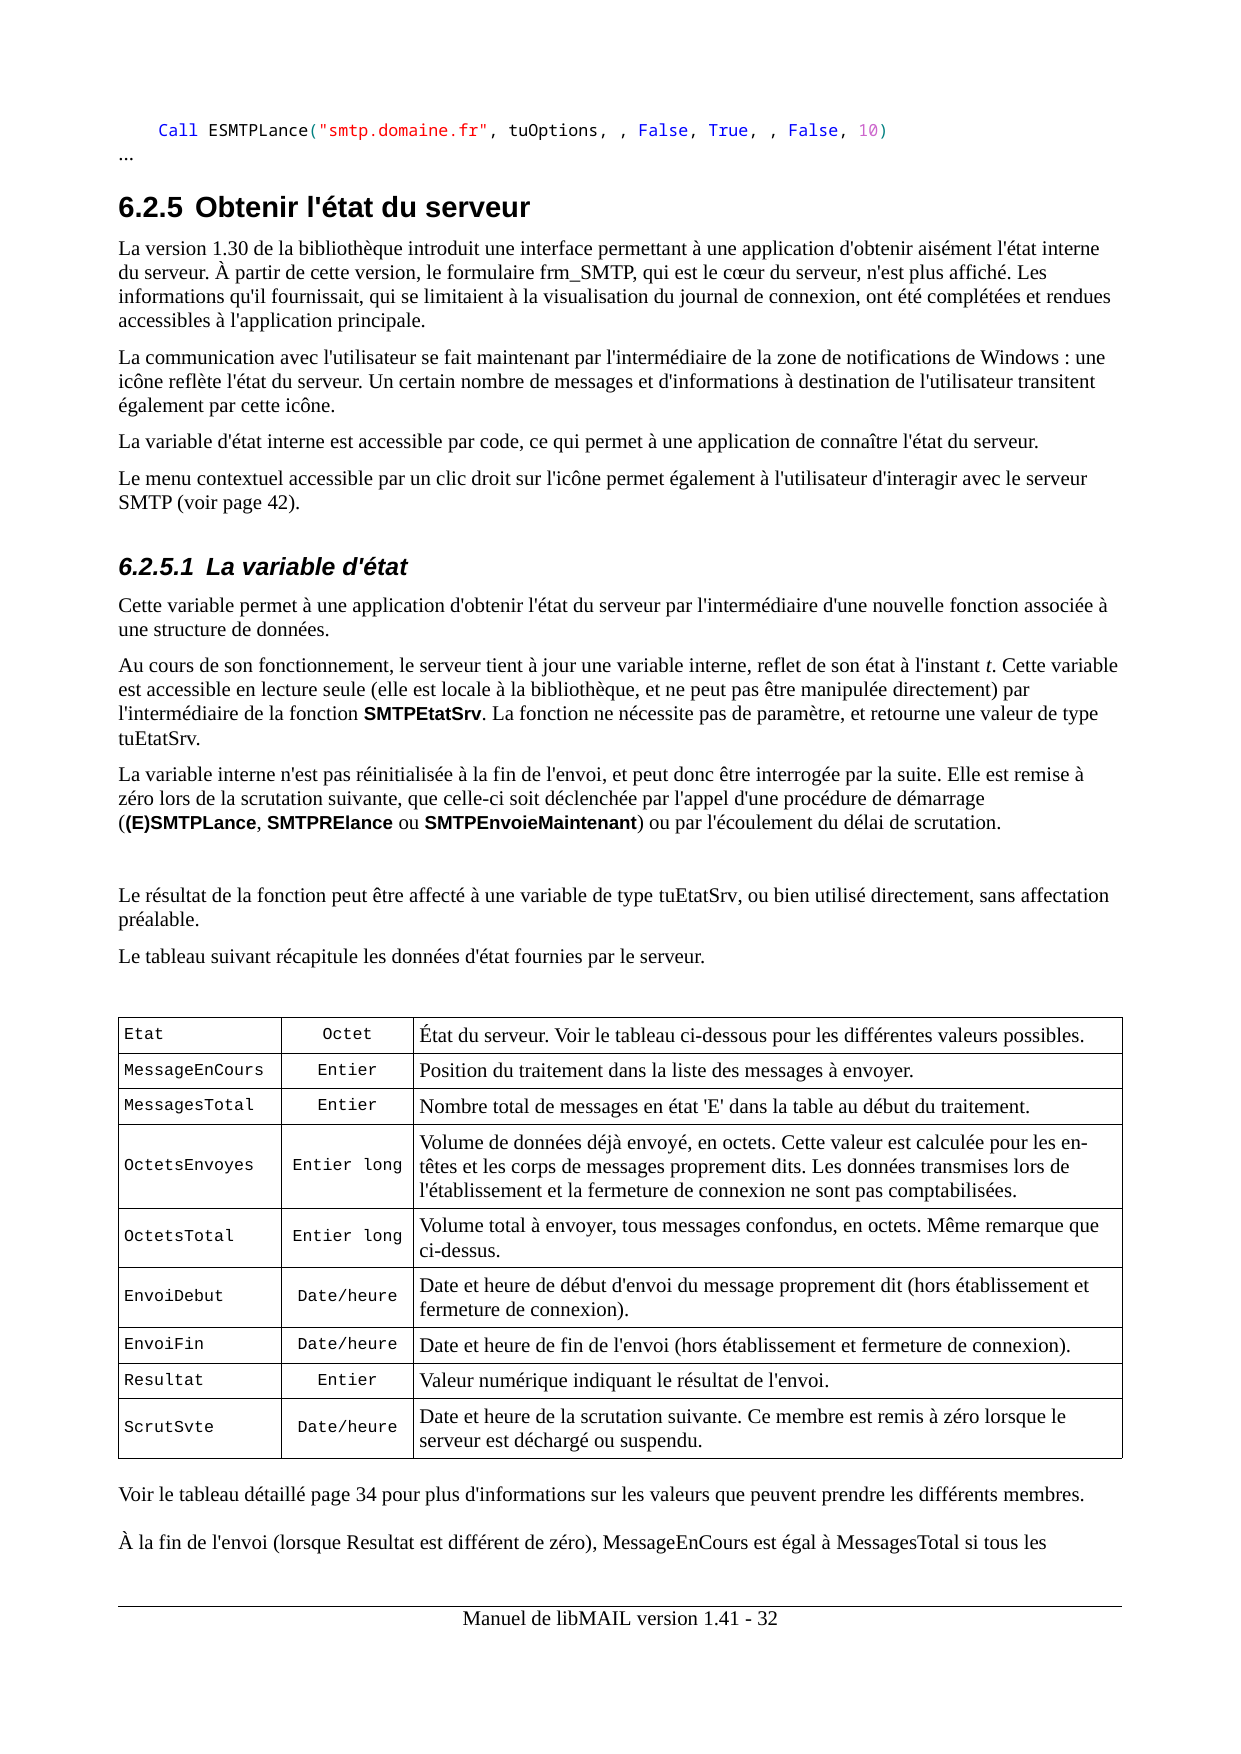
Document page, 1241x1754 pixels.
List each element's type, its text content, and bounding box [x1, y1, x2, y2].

table_cell OctetsEnvoyes [119, 1125, 281, 1208]
table_cell Entier [282, 1364, 413, 1398]
table_cell Resultat [119, 1364, 281, 1398]
subtitle La variable d'état [118, 552, 1122, 580]
text Cette variable permet à une application d'obtenir l'état du serveur par l'intermédiaire d'une nouvelle fonction associée à une structure de données. [118, 593, 1122, 641]
text Voir le tableau détaillé page 34 pour plus d'informations sur les valeurs que peuvent prendre les différents membres. [118, 1482, 1122, 1506]
table_cell Entier long [282, 1209, 413, 1267]
table_cell Date/heure [282, 1399, 413, 1458]
table_cell Date et heure de début d'envoi du message proprement dit (hors établissement et fermeture de connexion). [414, 1268, 1122, 1327]
table_cell MessagesTotal [119, 1089, 281, 1124]
table_cell Nombre total de messages en état 'E' dans la table au début du traitement. [414, 1089, 1122, 1124]
table_cell Entier [282, 1054, 413, 1088]
table_cell Date et heure de la scrutation suivante. Ce membre est remis à zéro lorsque le serveur est déchargé ou suspendu. [414, 1399, 1122, 1458]
text ... [118, 141, 1122, 165]
table_header Etat [119, 1018, 281, 1053]
table_cell Position du traitement dans la liste des messages à envoyer. [414, 1054, 1122, 1088]
text La variable d'état interne est accessible par code, ce qui permet à une application de connaître l'état du serveur. [118, 429, 1122, 453]
table_cell Date/heure [282, 1268, 413, 1327]
table_cell MessageEnCours [119, 1054, 281, 1088]
text Le menu contextuel accessible par un clic droit sur l'icône permet également à l'utilisateur d'interagir avec le serveur SMTP (voir page 42). [118, 466, 1122, 514]
text La variable interne n'est pas réinitialisée à la fin de l'envoi, et peut donc être interrogée par la suite. Elle est remise à zéro lors de la scrutation suivante, que celle-ci soit déclenchée par l'appel d'une procédure de démarrage ((E)SMTPLance, SMTPRElance ou SMTPEnvoieMaintenant) ou par l'écoulement du délai de scrutation. [118, 762, 1122, 834]
table_cell ScrutSvte [119, 1399, 281, 1458]
table_cell Entier [282, 1089, 413, 1124]
text Call ESMTPLance("smtp.domaine.fr", tuOptions, , False, True, , False, 10) [118, 118, 1122, 141]
subtitle Obtenir l'état du serveur [118, 190, 1122, 223]
text La communication avec l'utilisateur se fait maintenant par l'intermédiaire de la zone de notifications de Windows : une icône reflète l'état du serveur. Un certain nombre de messages et d'informations à destination de l'utilisateur transitent également par cette icône. [118, 345, 1122, 417]
table_cell EnvoiFin [119, 1328, 281, 1363]
table_cell Entier long [282, 1125, 413, 1208]
table_cell OctetsTotal [119, 1209, 281, 1267]
table_header État du serveur. Voir le tableau ci-dessous pour les différentes valeurs possibles. [414, 1018, 1122, 1053]
table_cell Valeur numérique indiquant le résultat de l'envoi. [414, 1364, 1122, 1398]
text À la fin de l'envoi (lorsque Resultat est différent de zéro), MessageEnCours est égal à MessagesTotal si tous les [118, 1530, 1122, 1554]
table_cell Date/heure [282, 1328, 413, 1363]
table_cell Date et heure de fin de l'envoi (hors établissement et fermeture de connexion). [414, 1328, 1122, 1363]
text La version 1.30 de la bibliothèque introduit une interface permettant à une application d'obtenir aisément l'état interne du serveur. À partir de cette version, le formulaire frm_SMTP, qui est le cœur du serveur, n'est plus affiché. Les informations qu'il fournissait, qui se limitaient à la visualisation du journal de connexion, ont été complétées et rendues accessibles à l'application principale. [118, 236, 1122, 332]
table_cell Volume de données déjà envoyé, en octets. Cette valeur est calculée pour les en-têtes et les corps de messages proprement dits. Les données transmises lors de l'établissement et la fermeture de connexion ne sont pas comptabilisées. [414, 1125, 1122, 1208]
table_header Octet [282, 1018, 413, 1053]
text Le résultat de la fonction peut être affecté à une variable de type tuEtatSrv, ou bien utilisé directement, sans affectation préalable. [118, 883, 1122, 931]
text Au cours de son fonctionnement, le serveur tient à jour une variable interne, reflet de son état à l'instant t. Cette variable est accessible en lecture seule (elle est locale à la bibliothèque, et ne peut pas être manipulée directement) par l'intermédiaire de la fonction SMTPEtatSrv. La fonction ne nécessite pas de paramètre, et retourne une valeur de type tuEtatSrv. [118, 653, 1122, 749]
text Le tableau suivant récapitule les données d'état fournies par le serveur. [118, 944, 1122, 968]
table_cell Volume total à envoyer, tous messages confondus, en octets. Même remarque que ci-dessus. [414, 1209, 1122, 1267]
table_cell EnvoiDebut [119, 1268, 281, 1327]
